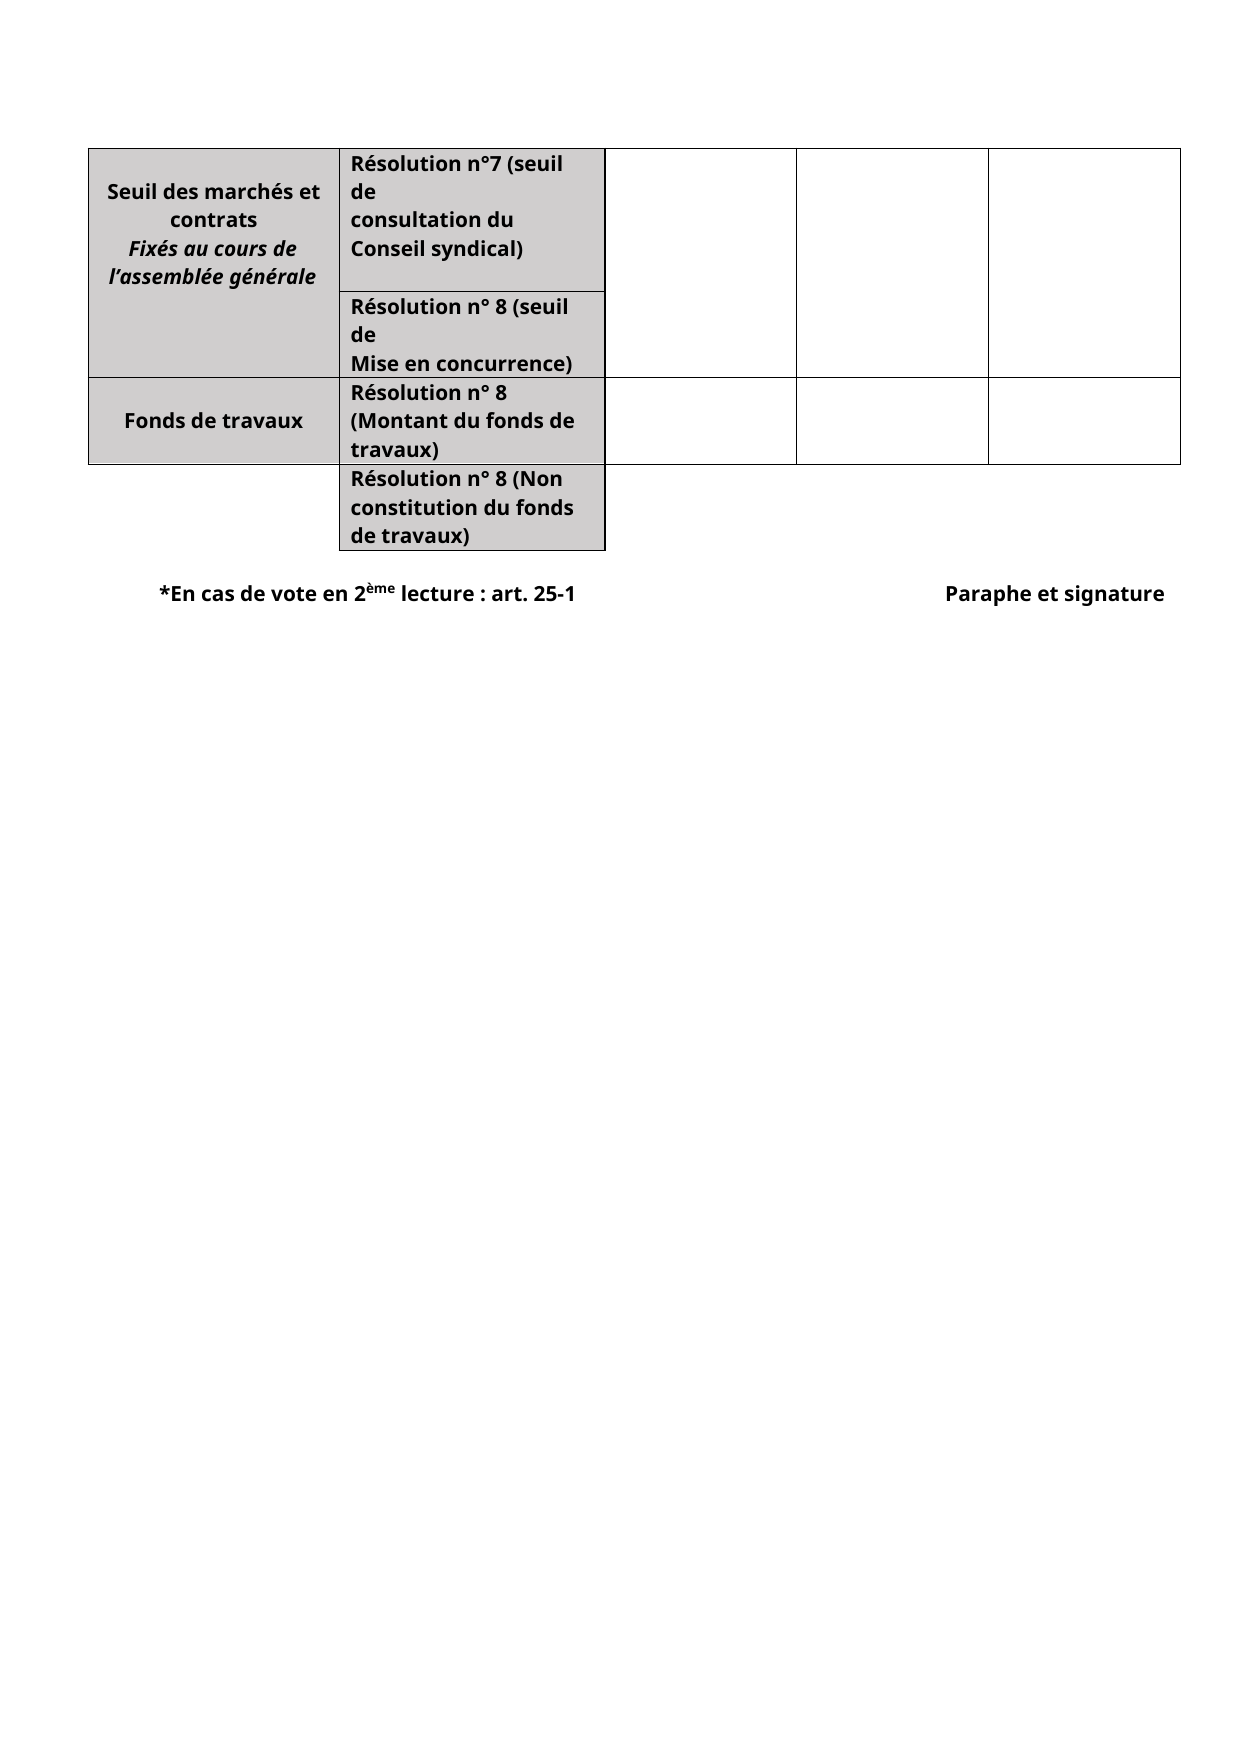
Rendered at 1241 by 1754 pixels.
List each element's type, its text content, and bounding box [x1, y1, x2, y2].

table_cell [797, 149, 988, 377]
table_cell Résolution n°7 (seuil de consultation du Conseil syndical) [340, 149, 604, 291]
table_header *En cas de vote en 2ème lecture : art. 25-1 [148, 579, 605, 636]
table_header Paraphe et signature [605, 579, 1181, 636]
table_cell Fonds de travaux [89, 378, 339, 463]
table_cell Résolution n° 8 (Montant du fonds de travaux) [340, 378, 604, 463]
table_cell [989, 378, 1180, 463]
table_cell Seuil des marchés et contrats Fixés au cours de l’assemblée générale [89, 149, 339, 377]
table_cell [606, 149, 796, 377]
table_cell Résolution n° 8 (seuil de Mise en concurrence) [340, 292, 604, 377]
table_cell [606, 378, 796, 463]
table_cell [989, 149, 1180, 377]
table_cell [797, 378, 988, 463]
table_cell Résolution n° 8 (Non constitution du fonds de travaux) [340, 465, 604, 550]
